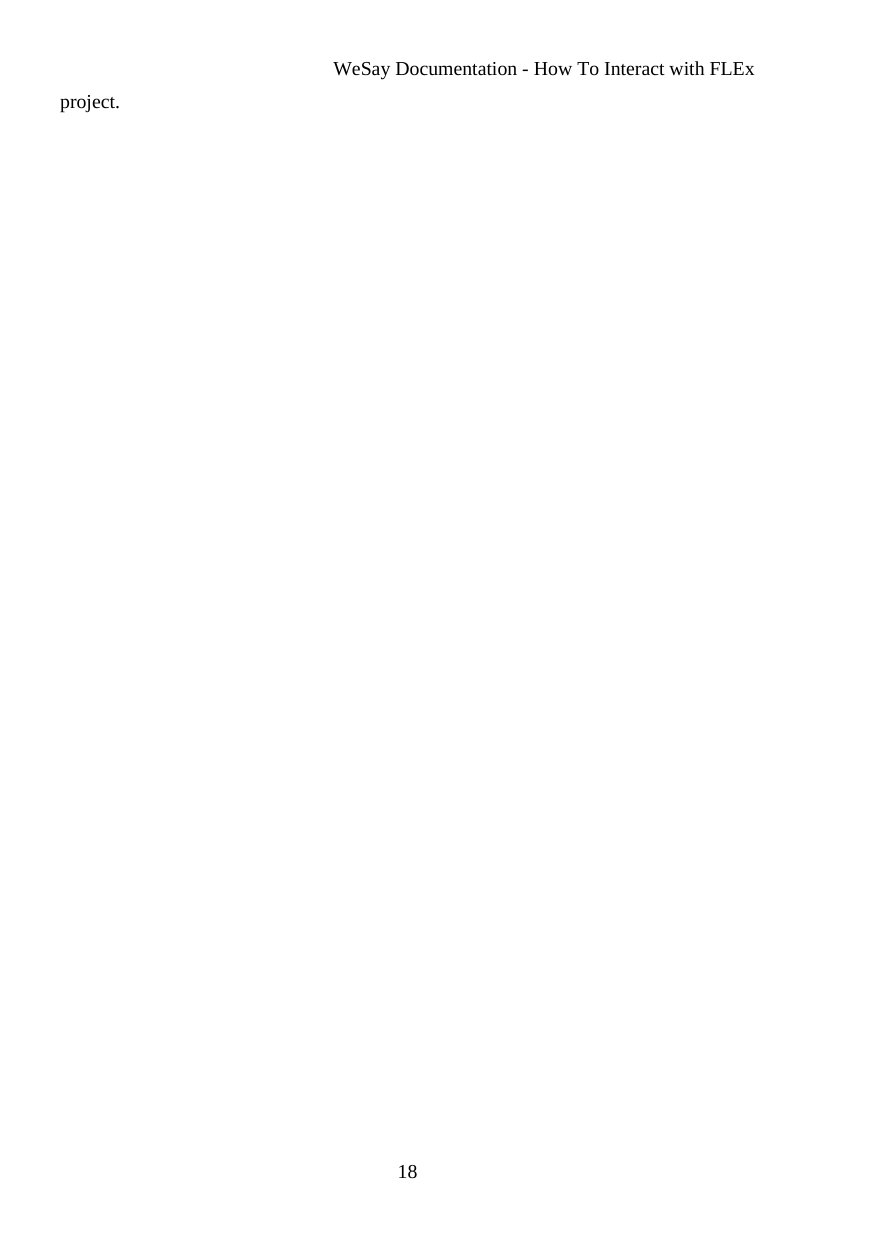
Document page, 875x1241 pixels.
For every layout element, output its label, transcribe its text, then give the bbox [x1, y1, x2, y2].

text project. [60, 90, 754, 113]
